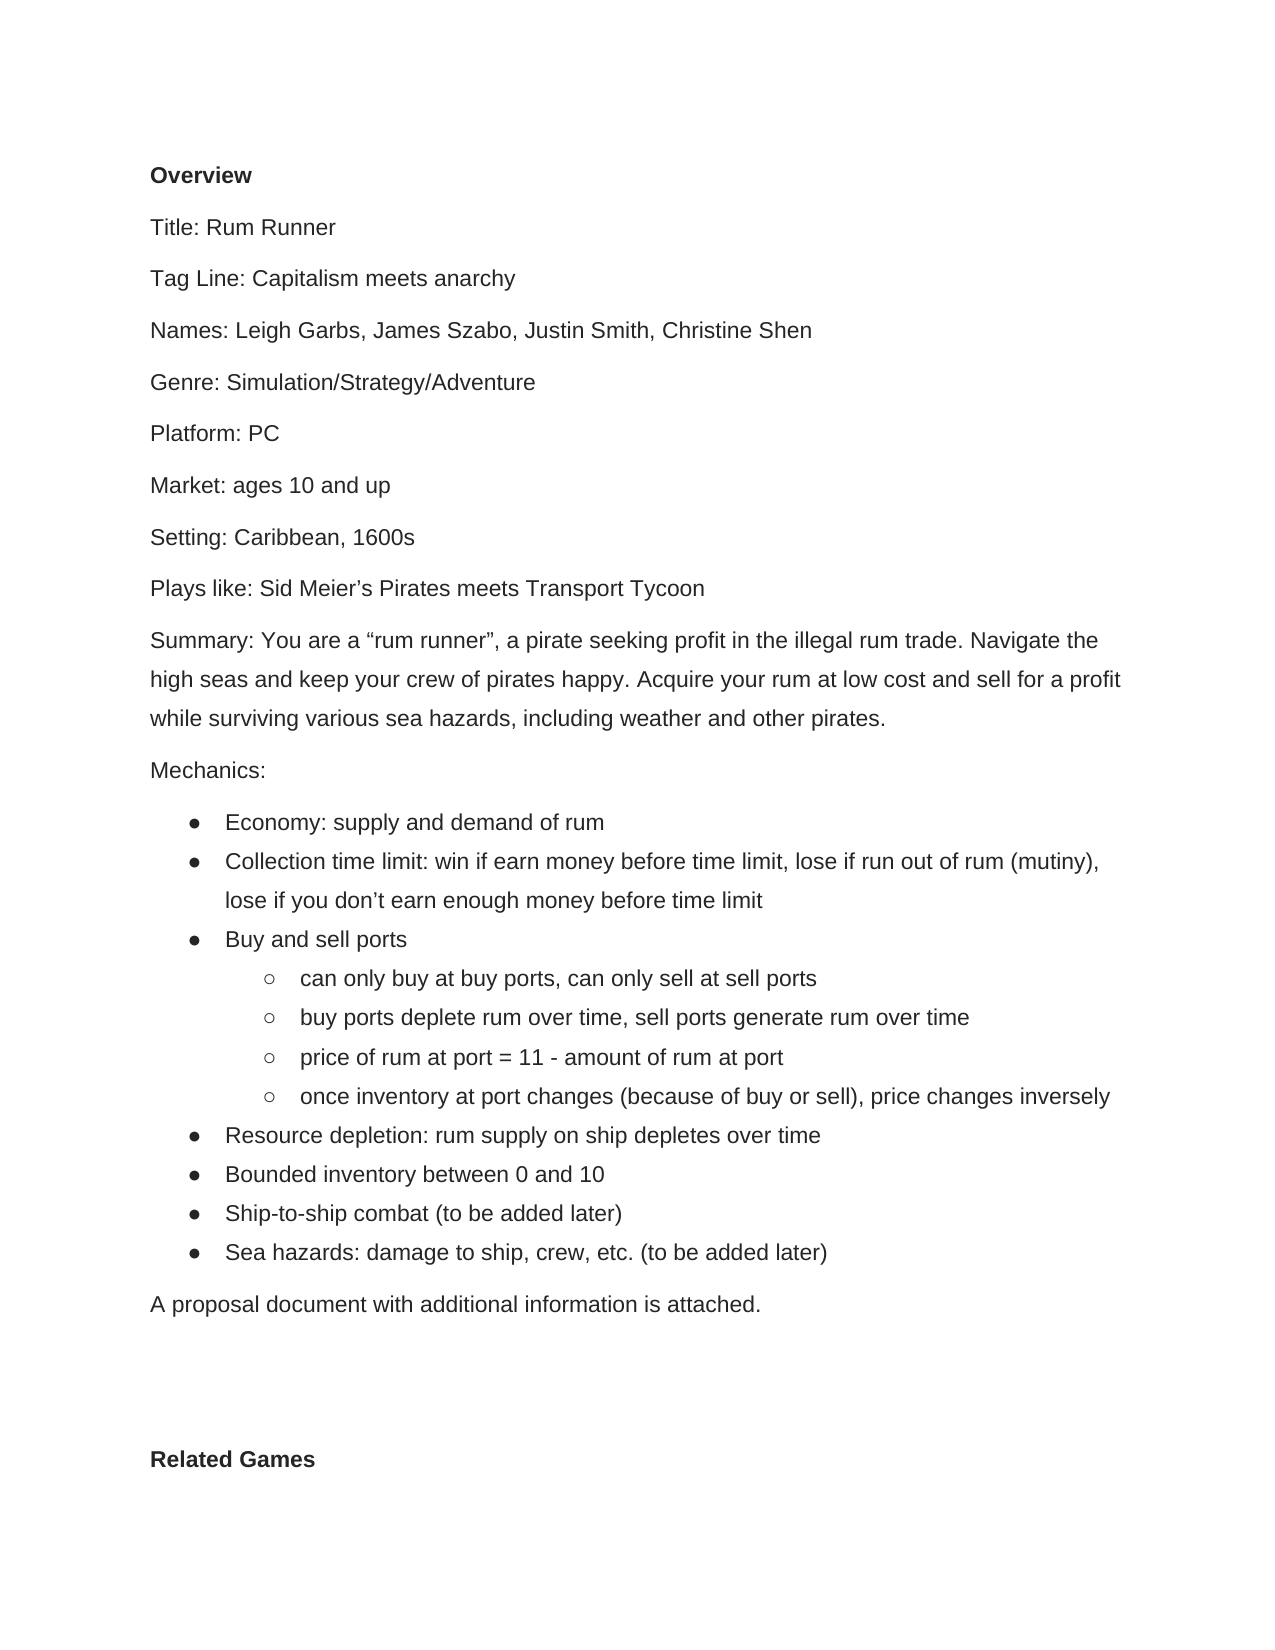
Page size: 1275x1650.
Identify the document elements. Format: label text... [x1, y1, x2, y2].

list Ship-to-ship combat (to be added later) [187, 1201, 225, 1226]
list Bounded inventory between 0 and 10 [605, 1162, 1125, 1187]
text Plays like: Sid Meier’s Pirates meets Transport Tycoon [712, 576, 1125, 601]
text Summary: You are a “rum runner”, a pirate seeking profit in the illegal rum trade. Navigate the high seas and keep your crew of pirates happy. Acquire your rum at low cost and sell for a profit while surviving various sea hazards, including weather and other pirates. [150, 627, 1125, 731]
text Platform: PC [280, 421, 1125, 446]
text Mechanics: [150, 757, 1125, 783]
list Resource depletion: rum supply on ship depletes over time [187, 1122, 1125, 1148]
text Related Games [316, 1447, 1125, 1472]
text Names: Leigh Garbs, James Szabo, Justin Smith, Christine Shen [150, 317, 1125, 343]
list Economy: supply and demand of rum [187, 809, 225, 835]
list can only buy at buy ports, can only sell at sell ports [817, 966, 1125, 991]
list Buy and sell ports [187, 927, 225, 952]
text Genre: Simulation/Strategy/Adventure [536, 369, 1125, 395]
list Collection time limit: win if earn money before time limit, lose if run out of rum (mutiny), lose if you don’t earn enough money before time limit [187, 848, 1125, 913]
list Bounded inventory between 0 and 10 [187, 1162, 225, 1187]
text Tag Line: Capitalism meets anarchy [516, 266, 1125, 291]
text Title: Rum Runner [336, 214, 1125, 240]
list price of rum at port = 11 - amount of rum at port [262, 1044, 300, 1070]
text Setting: Caribbean, 1600s [415, 524, 1125, 550]
list Sea hazards: damage to ship, crew, etc. (to be added later) [828, 1240, 1125, 1266]
text A proposal document with additional information is attached. [761, 1292, 1125, 1317]
list Economy: supply and demand of rum [604, 809, 1125, 835]
list buy ports deplete rum over time, sell ports generate rum over time [970, 1005, 1125, 1031]
list Ship-to-ship combat (to be added later) [622, 1201, 1125, 1226]
list Buy and sell ports [407, 927, 1125, 952]
text Overview [150, 162, 1125, 188]
list price of rum at port = 11 - amount of rum at port [783, 1044, 1125, 1070]
text Market: ages 10 and up [150, 472, 1125, 498]
